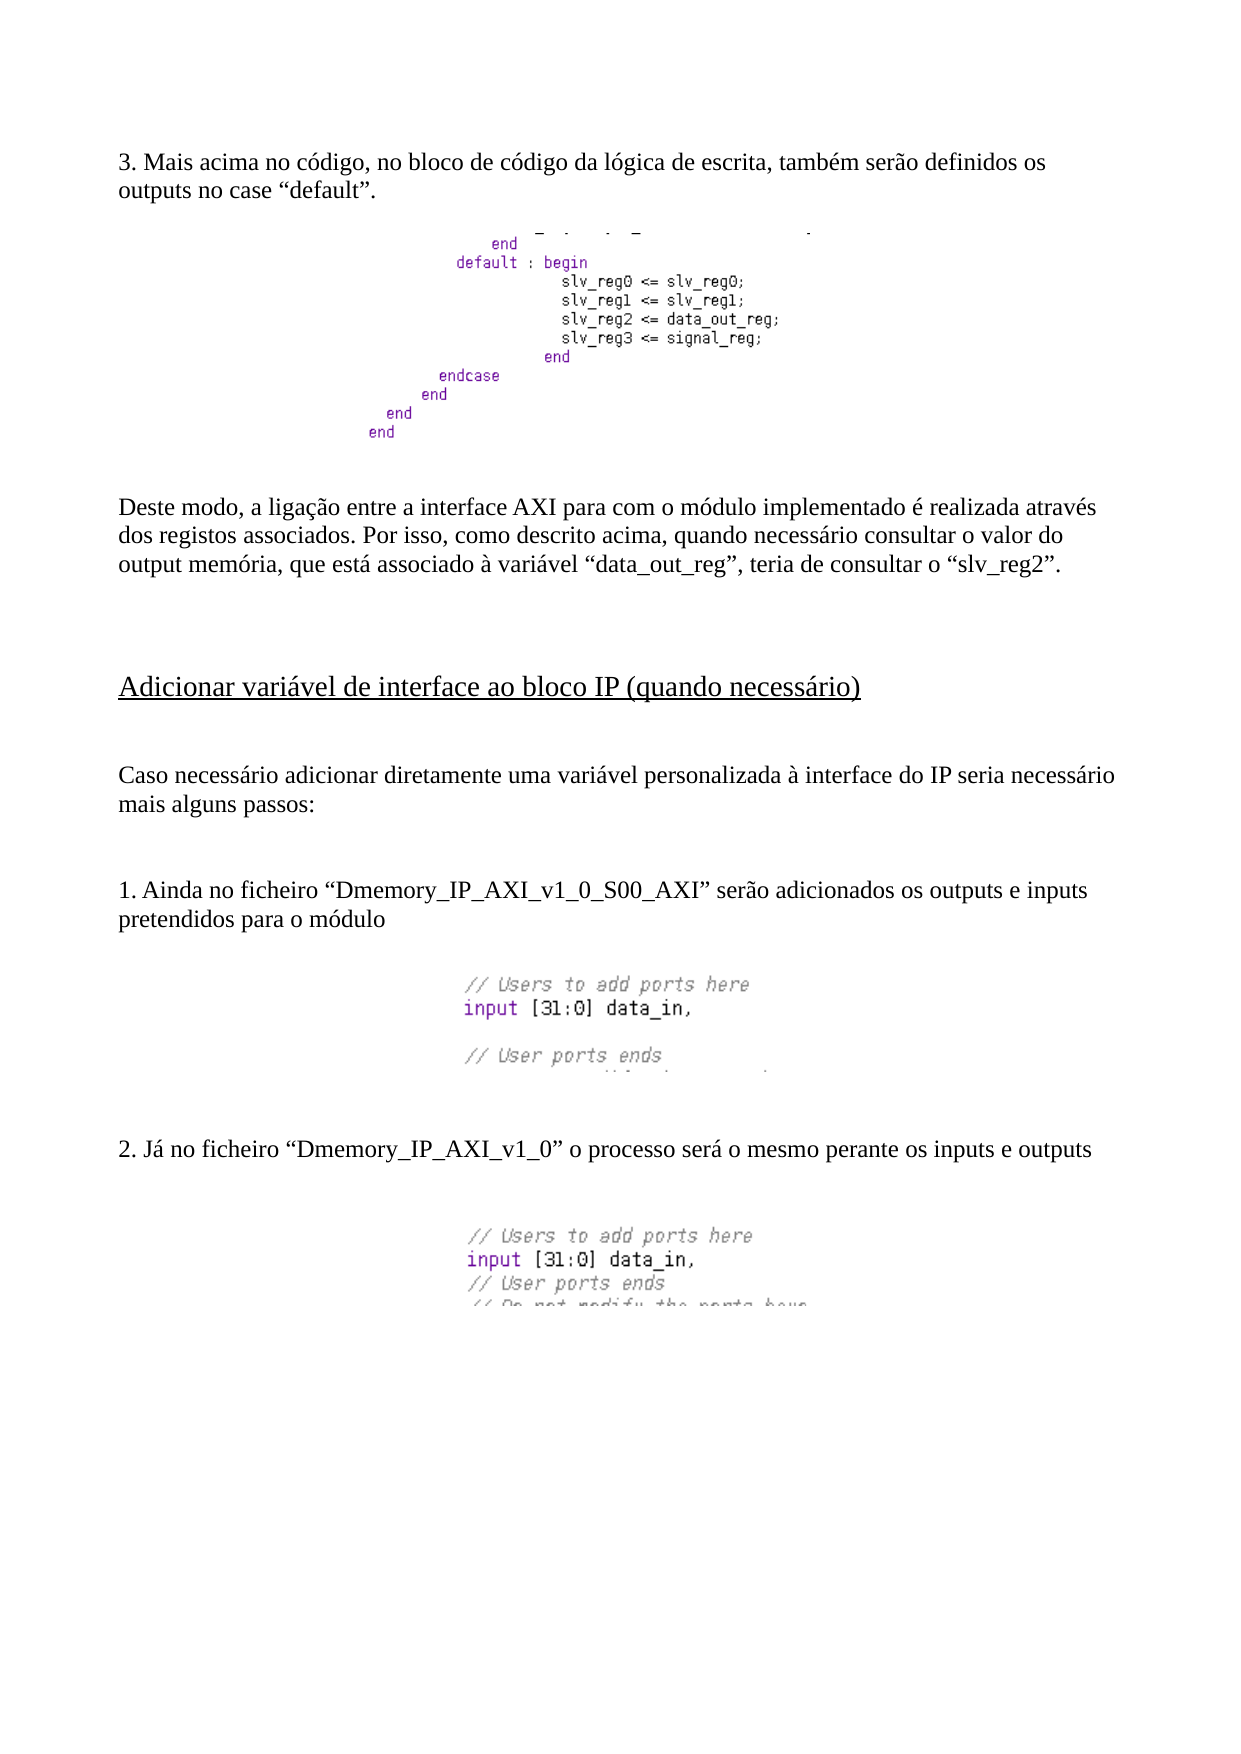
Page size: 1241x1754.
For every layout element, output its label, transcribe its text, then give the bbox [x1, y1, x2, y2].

text pretendidos para o módulo [118, 904, 1122, 933]
text 3. Mais acima no código, no bloco de código da lógica de escrita, também serão definidos os outputs no case “default”. [118, 147, 1122, 204]
picture [351, 233, 810, 449]
text 1. Ainda no ficheiro “Dmemory_IP_AXI_v1_0_S00_AXI” serão adicionados os outputs e inputs [118, 875, 1122, 904]
picture [434, 1183, 807, 1306]
picture [434, 949, 807, 1072]
text Adicionar variável de interface ao bloco IP (quando necessário) [118, 669, 1122, 703]
text 2. Já no ficheiro “Dmemory_IP_AXI_v1_0” o processo será o mesmo perante os inputs e outputs [118, 1134, 1122, 1163]
text Deste modo, a ligação entre a interface AXI para com o módulo implementado é realizada através dos registos associados. Por isso, como descrito acima, quando necessário consultar o valor do output memória, que está associado à variável “data_out_reg”, teria de consultar o “slv_reg2”. [118, 492, 1122, 578]
text Caso necessário adicionar diretamente uma variável personalizada à interface do IP seria necessário mais alguns passos: [118, 760, 1122, 818]
